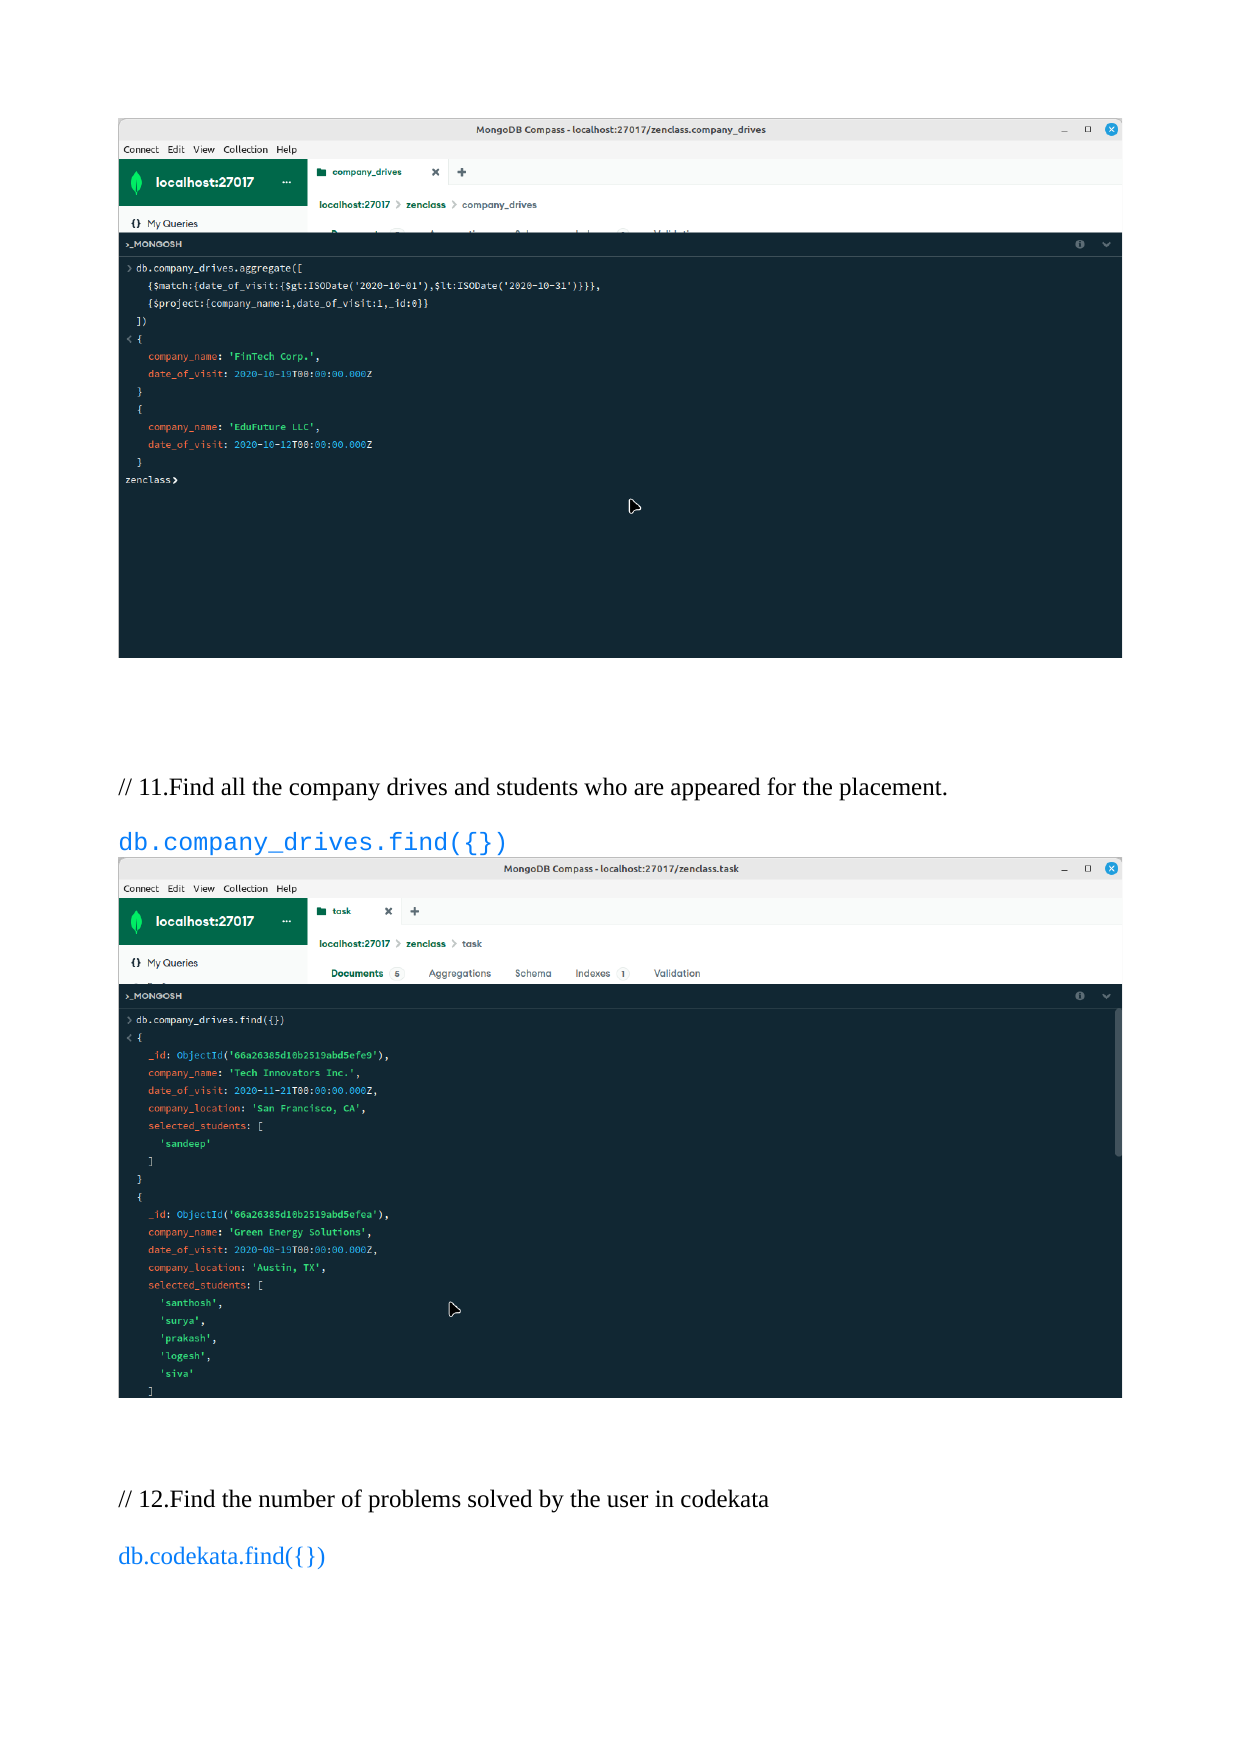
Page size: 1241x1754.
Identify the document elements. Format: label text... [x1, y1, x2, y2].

text // 12.Find the number of problems solved by the user in codekata db.codekata.find({}) [118, 1484, 1122, 1570]
text db.company_drives.find({}) [118, 829, 1122, 857]
picture [118, 118, 1123, 658]
text // 11.Find all the company drives and students who are appeared for the placement. [118, 772, 1122, 829]
picture [118, 857, 1123, 1398]
